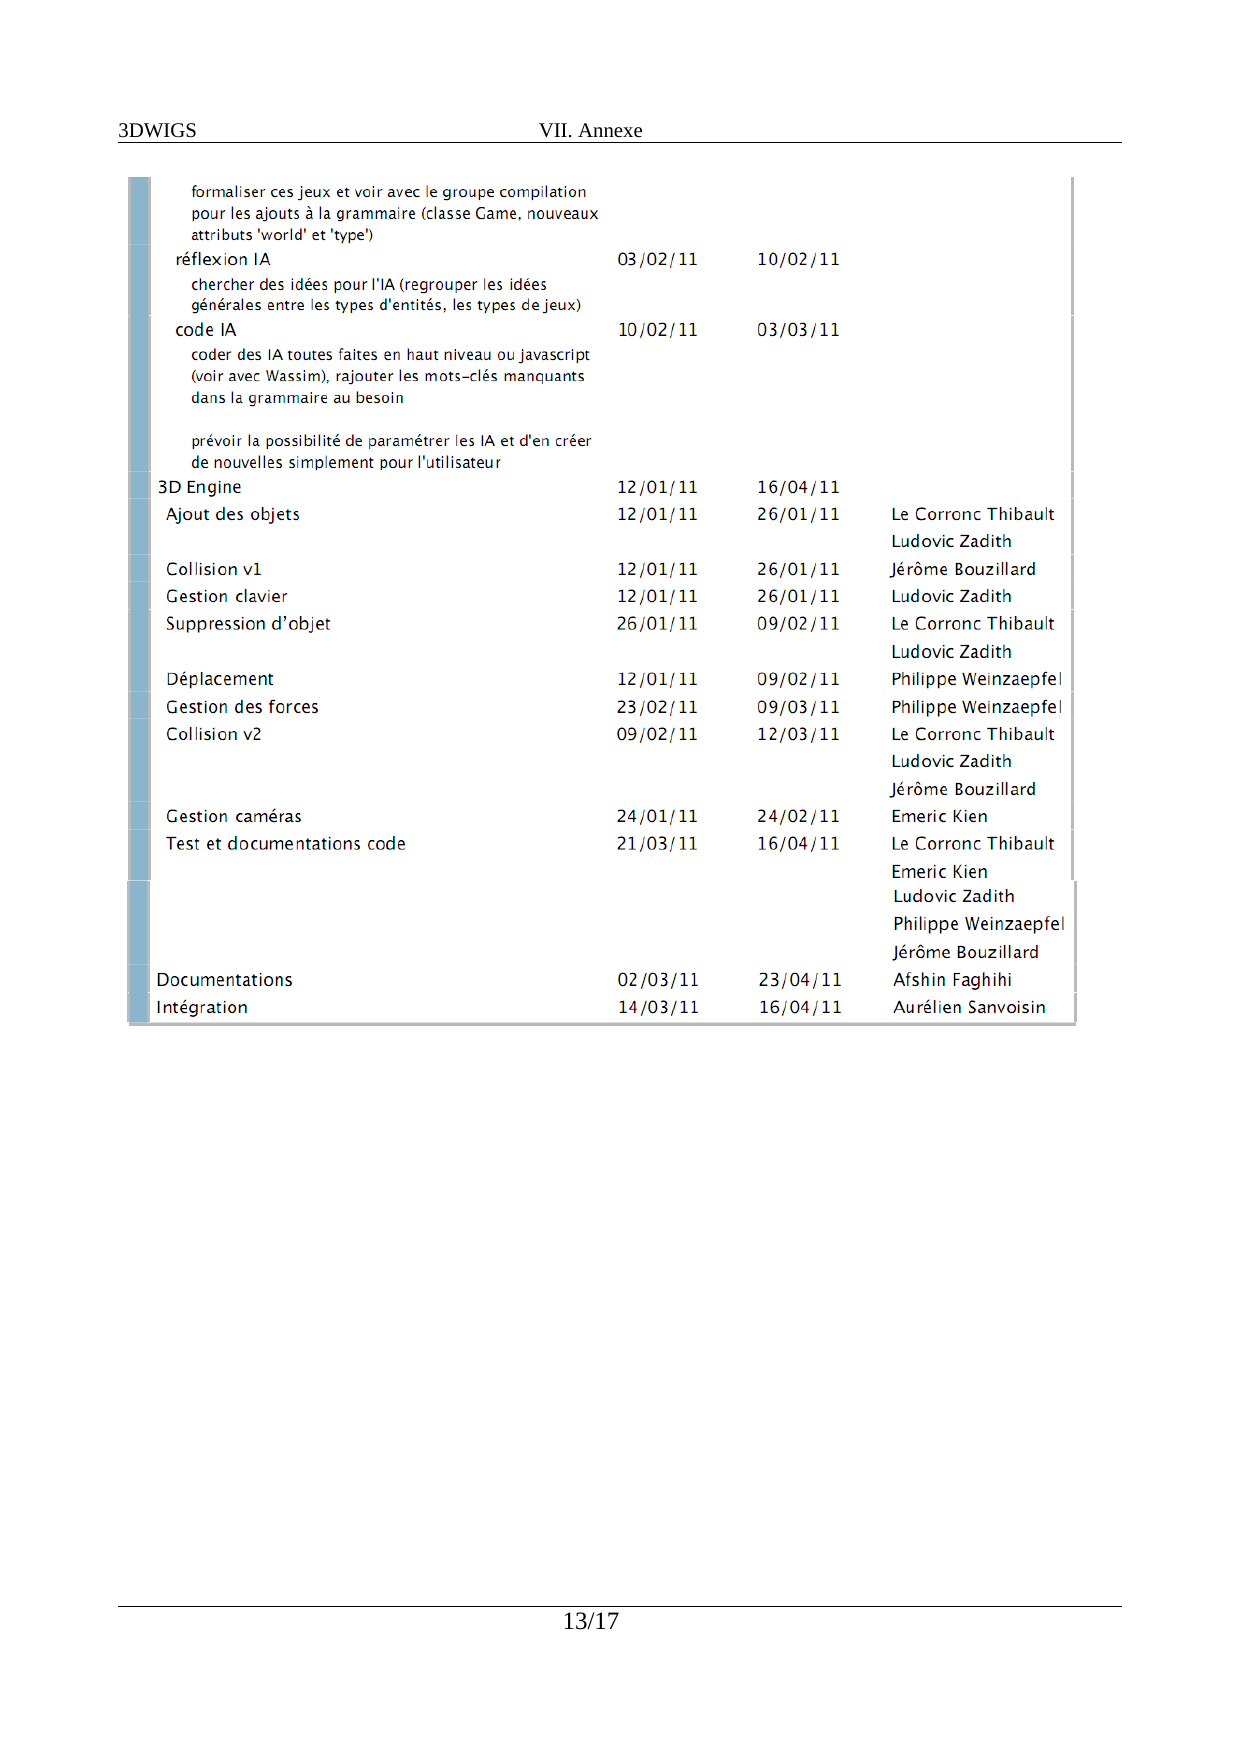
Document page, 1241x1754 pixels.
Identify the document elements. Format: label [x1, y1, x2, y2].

picture [125, 177, 1078, 1028]
